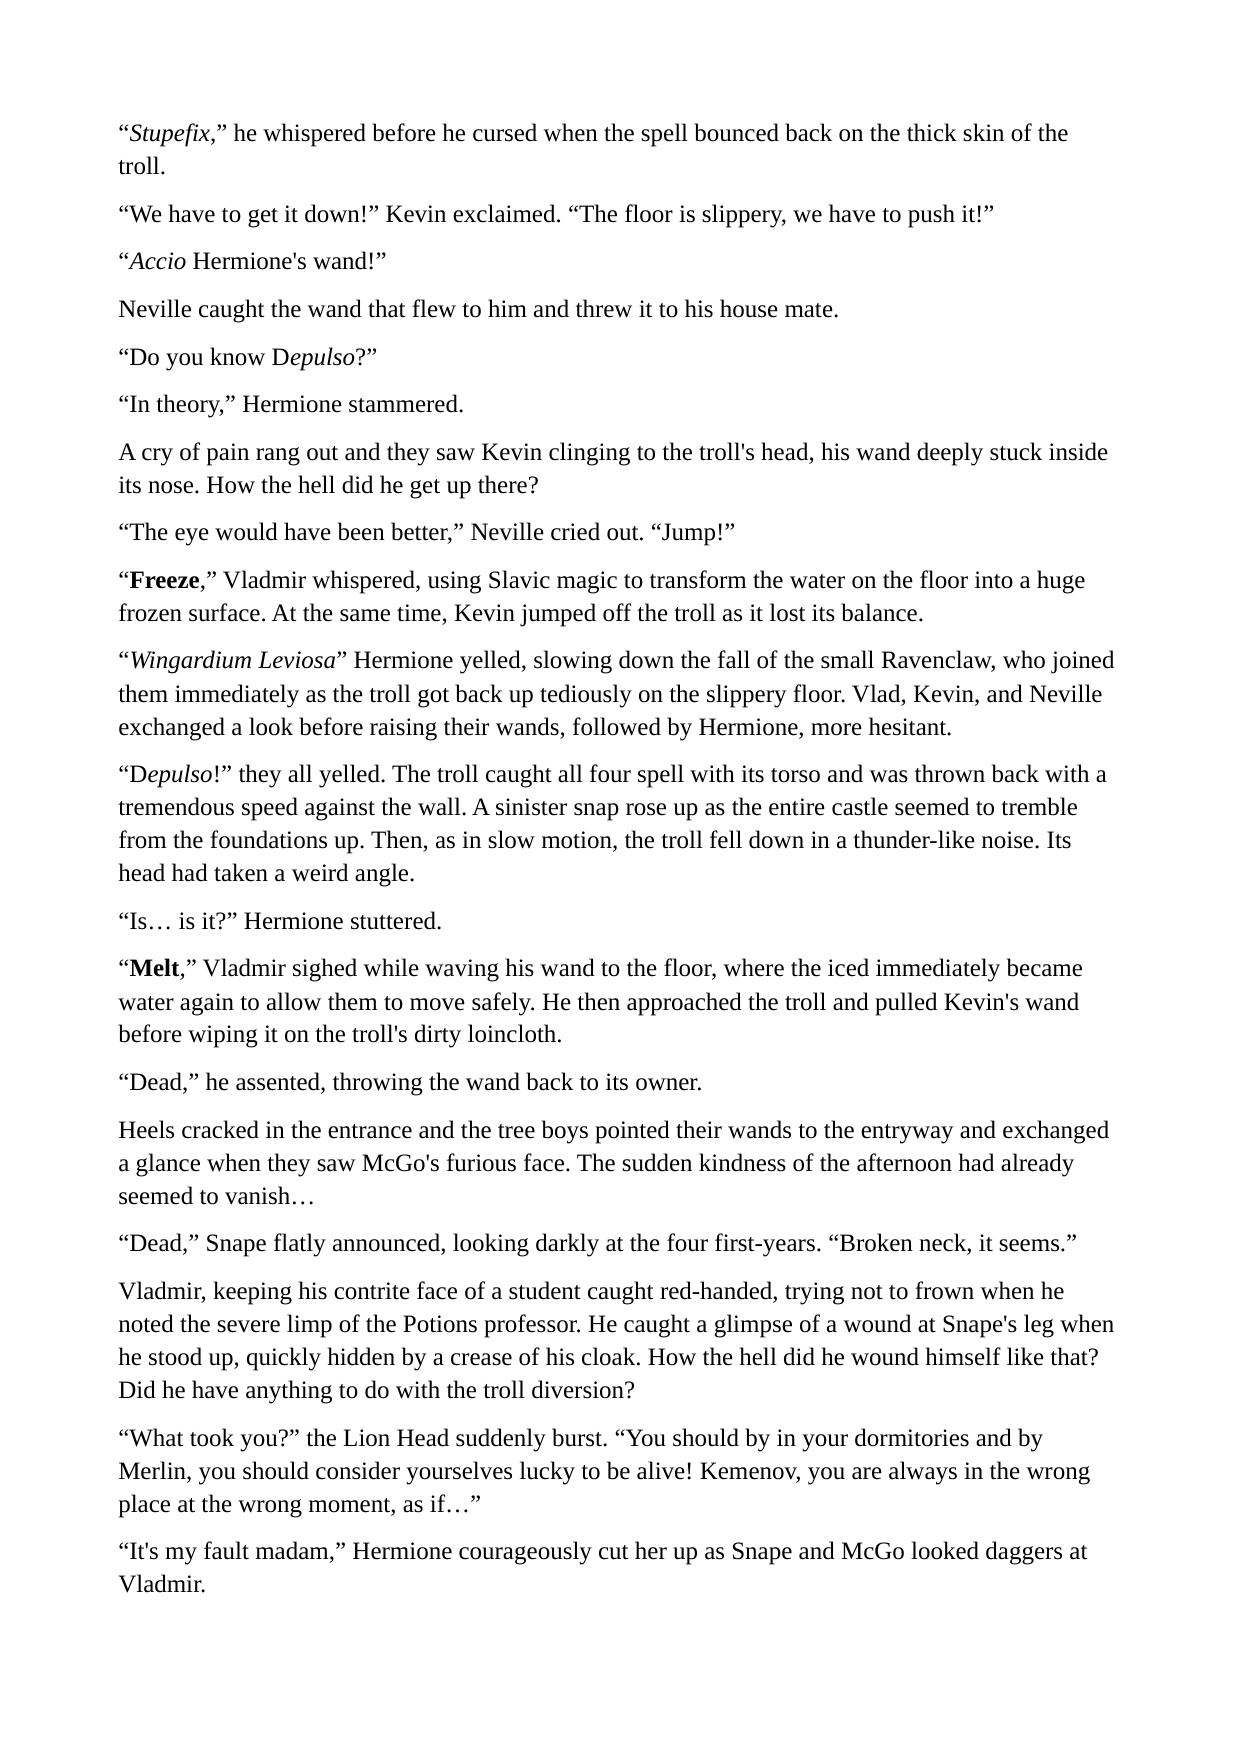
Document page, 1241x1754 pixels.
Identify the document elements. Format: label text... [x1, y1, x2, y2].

text Heels cracked in the entrance and the tree boys pointed their wands to the entryway and exchanged a glance when they saw McGo's furious face. The sudden kindness of the afternoon had already seemed to vanish… [118, 1115, 1122, 1209]
text Neville caught the wand that flew to him and threw it to his house mate. [118, 294, 1122, 323]
text “Do you know Depulso?” [118, 342, 1122, 370]
text “Dead,” Snape flatly announced, looking darkly at the four first-years. “Broken neck, it seems.” [118, 1228, 1122, 1257]
text “Depulso!” they all yelled. The troll caught all four spell with its torso and was thrown back with a tremendous speed against the wall. A sinister snap rose up as the entire castle seemed to tremble from the foundations up. Then, as in slow motion, the troll fell down in a thunder-like noise. Its head had taken a weird angle. [118, 759, 1122, 887]
text A cry of pain rang out and they saw Kevin clinging to the troll's head, his wand deeply stuck inside its nose. How the hell did he get up there? [118, 437, 1122, 498]
text “Wingardium Leviosa” Hermione yelled, slowing down the fall of the small Ravenclaw, who joined them immediately as the troll got back up tediously on the slippery floor. Vlad, Kevin, and Neville exchanged a look before raising their wands, followed by Hermione, more hesitant. [118, 646, 1122, 740]
text “Is… is it?” Hermione stuttered. [118, 906, 1122, 935]
text “Stupefix,” he whispered before he cursed when the spell bounced back on the thick skin of the troll. [118, 118, 1122, 180]
text “Melt,” Vladmir sighed while waving his wand to the floor, where the iced immediately became water again to allow them to move safely. He then approached the troll and pulled Kevin's wand before wiping it on the troll's dirty loincloth. [118, 953, 1122, 1048]
text “Dead,” he assented, throwing the wand back to its owner. [118, 1067, 1122, 1096]
text “In theory,” Hermione stammered. [118, 389, 1122, 418]
text Vladmir, keeping his contrite face of a student caught red-handed, trying not to frown when he noted the severe limp of the Potions professor. He caught a glimpse of a wound at Snape's leg when he stood up, quickly hidden by a crease of his cloak. How the hell did he wound himself like that? Did he have anything to do with the troll diversion? [118, 1276, 1122, 1404]
text “Accio Hermione's wand!” [118, 246, 1122, 275]
text “It's my fault madam,” Hermione courageously cut her up as Snape and McGo looked daggers at Vladmir. [118, 1536, 1122, 1598]
text “We have to get it down!” Kevin exclaimed. “The floor is slippery, we have to push it!” [118, 199, 1122, 227]
text “The eye would have been better,” Neville cried out. “Jump!” [118, 517, 1122, 546]
text “What took you?” the Lion Head suddenly burst. “You should by in your dormitories and by Merlin, you should consider yourselves lucky to be alive! Kemenov, you are always in the wrong place at the wrong moment, as if…” [118, 1423, 1122, 1517]
text “Freeze,” Vladmir whispered, using Slavic magic to transform the water on the floor into a huge frozen surface. At the same time, Kevin jumped off the troll as it lost its balance. [118, 565, 1122, 627]
